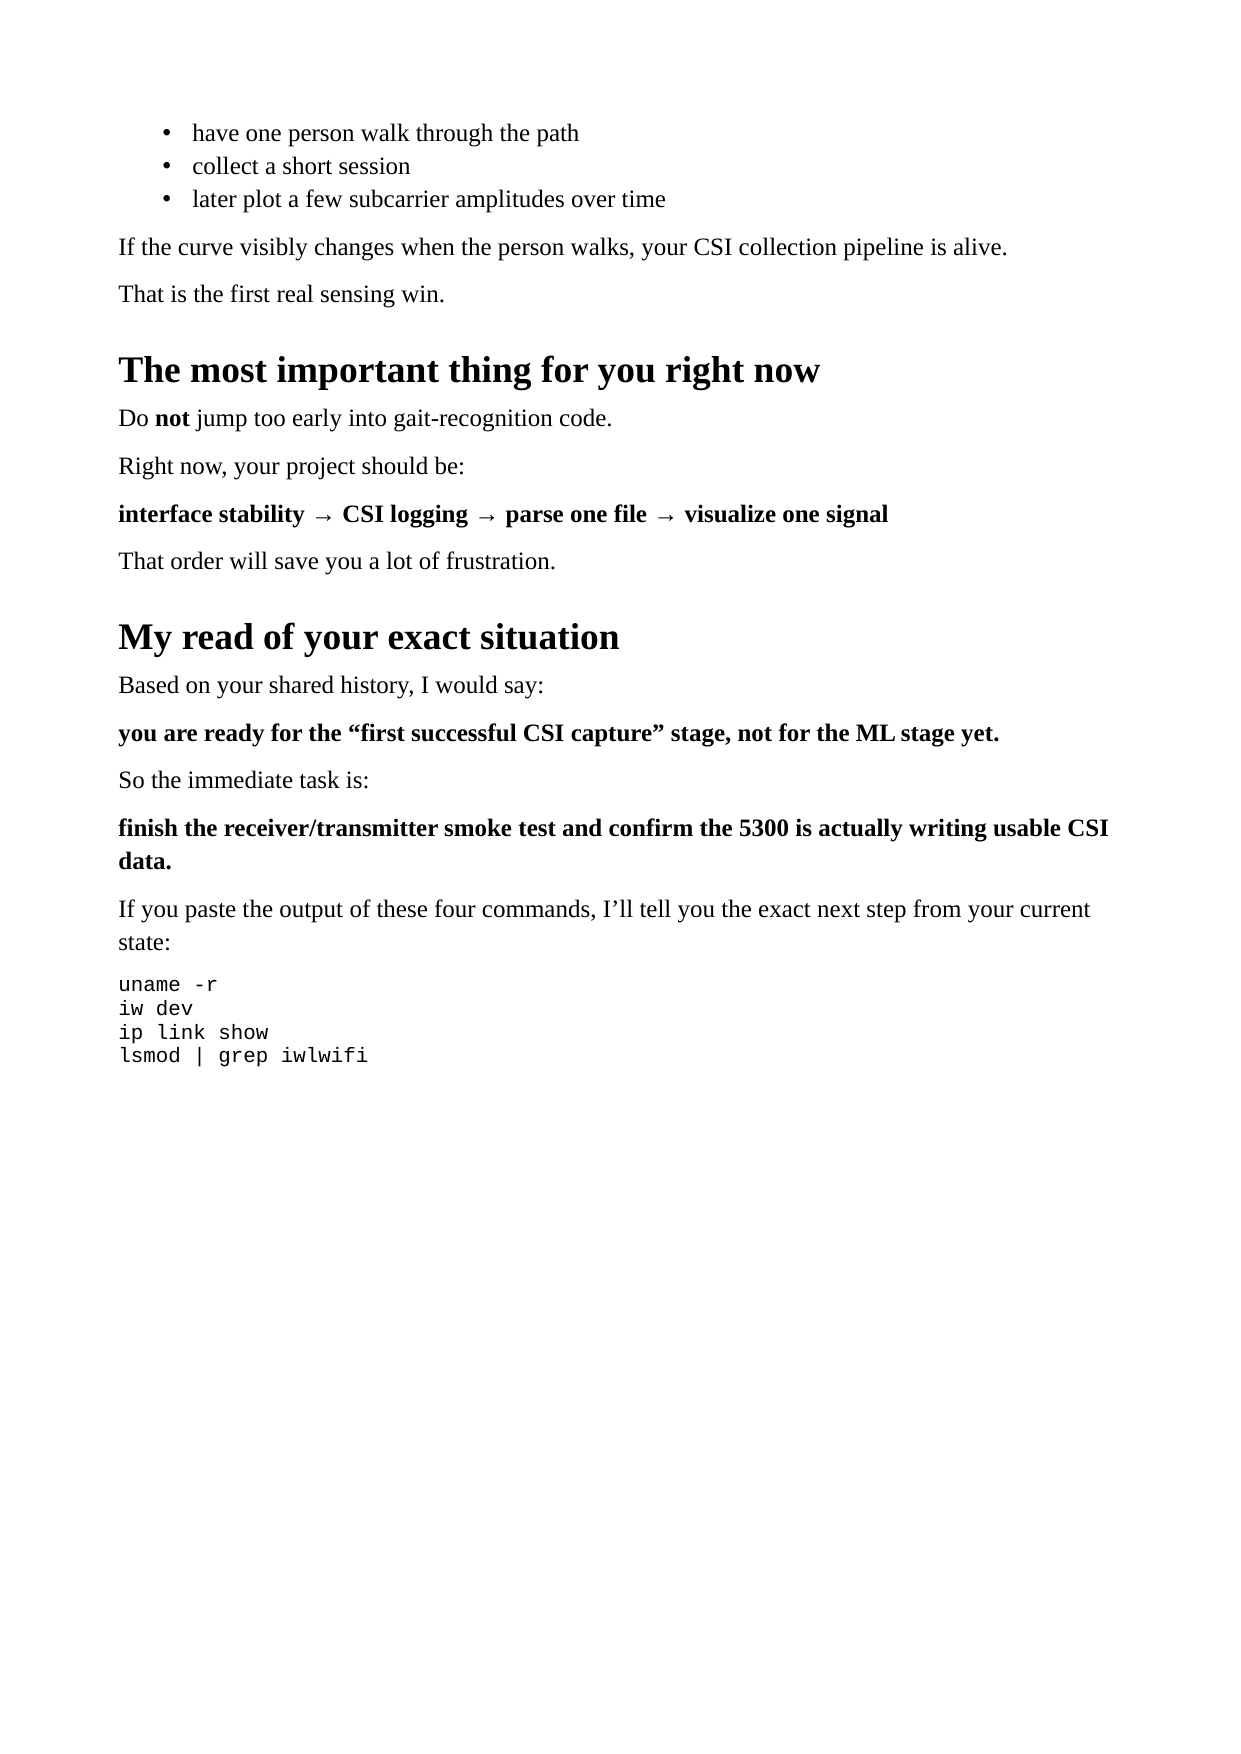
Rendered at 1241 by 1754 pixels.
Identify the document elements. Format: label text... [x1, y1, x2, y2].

text That order will save you a lot of frustration. [118, 546, 1122, 575]
text Do not jump too early into gait-recognition code. [118, 403, 1122, 432]
text So the immediate task is: [118, 766, 1122, 794]
text you are ready for the “first successful CSI capture” stage, not for the ML stage yet. [118, 718, 1122, 747]
text interface stability → CSI logging → parse one file → visualize one signal [118, 499, 1122, 527]
text If you paste the output of these four commands, I’ll tell you the exact next step from your current state: [118, 894, 1122, 956]
text If the curve visibly changes when the person walks, your CSI collection pipeline is alive. [118, 232, 1122, 261]
text uname -r [118, 974, 1122, 998]
list later plot a few subcarrier amplitudes over time [162, 184, 1122, 213]
text finish the receiver/transmitter smoke test and confirm the 5300 is actually writing usable CSI data. [118, 813, 1122, 875]
subtitle The most important thing for you right now [118, 348, 1122, 391]
text Right now, your project should be: [118, 451, 1122, 480]
text That is the first real sensing win. [118, 279, 1122, 308]
list collect a short session [162, 151, 1122, 180]
text iw dev [118, 998, 1122, 1022]
text Based on your shared history, I would say: [118, 670, 1122, 699]
text lsmod | grep iwlwifi [118, 1045, 1122, 1069]
list have one person walk through the path [162, 118, 1122, 147]
text ip link show [118, 1022, 1122, 1045]
subtitle My read of your exact situation [118, 615, 1122, 658]
